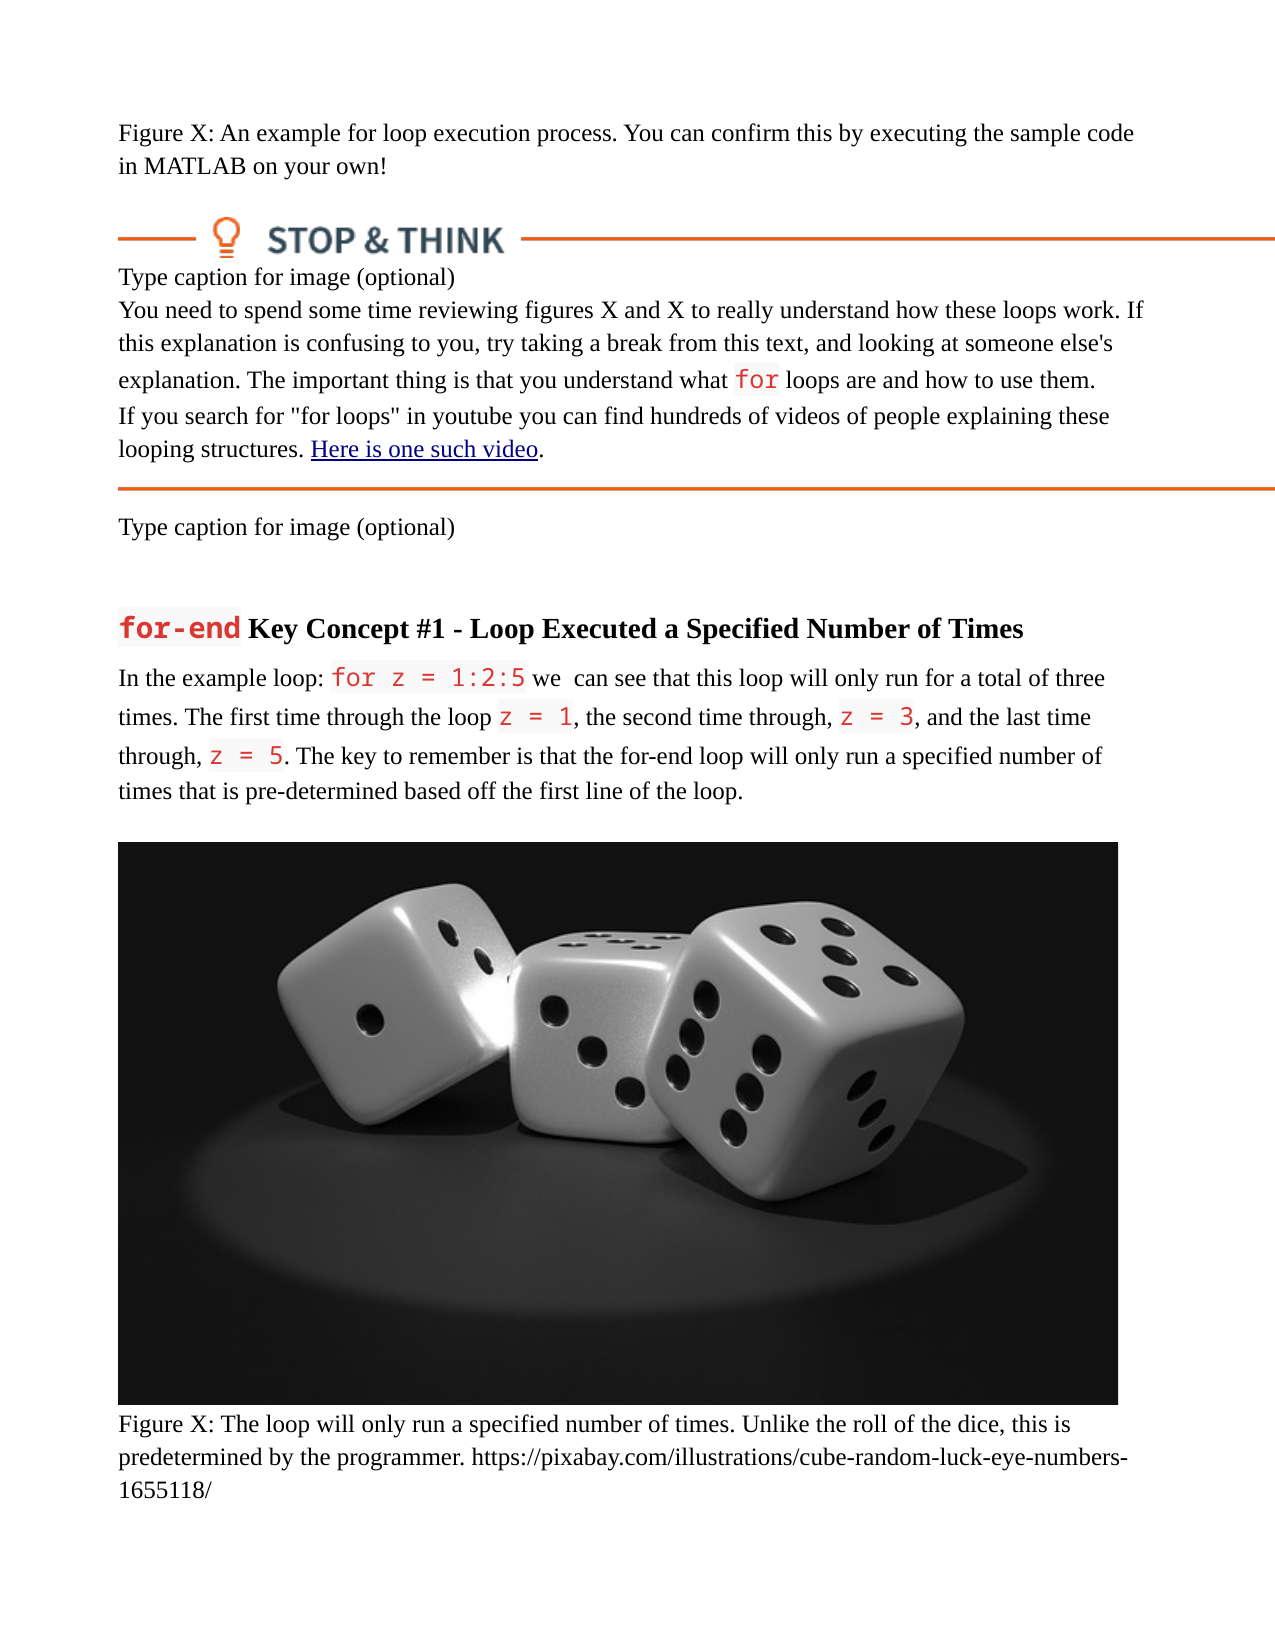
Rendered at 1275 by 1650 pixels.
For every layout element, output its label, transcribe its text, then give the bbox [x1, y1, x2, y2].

text You need to spend some time reviewing figures X and X to really understand how these loops work. If this explanation is confusing to you, try taking a break from this text, and looking at someone else's explanation. The important thing is that you understand what for loops are and how to use them. [118, 295, 1157, 396]
picture [118, 467, 1275, 508]
picture [118, 217, 1275, 258]
subtitle for-end Key Concept #1 - Loop Executed a Specified Number of Times [118, 607, 1157, 647]
text Figure X: The loop will only run a specified number of times. Unlike the roll of the dice, this is predetermined by the programmer. https://pixabay.com/illustrations/cube-random-luck-eye-numbers-1655118/ [118, 1409, 1157, 1504]
text Type caption for image (optional) [118, 512, 1157, 541]
text Type caption for image (optional) [118, 262, 1157, 291]
text Figure X: An example for loop execution process. You can confirm this by executing the sample code in MATLAB on your own! [118, 118, 1157, 180]
text If you search for "for loops" in youtube you can find hundreds of videos of people explaining these looping structures. Here is one such video. [118, 401, 1157, 463]
text In the example loop: for z = 1:2:5 we can see that this loop will only run for a total of three times. The first time through the loop z = 1, the second time through, z = 3, and the last time through, z = 5. The key to remember is that the for-end loop will only run a specified number of times that is pre-determined based off the first line of the loop. [118, 659, 1157, 805]
picture [118, 842, 1119, 1405]
